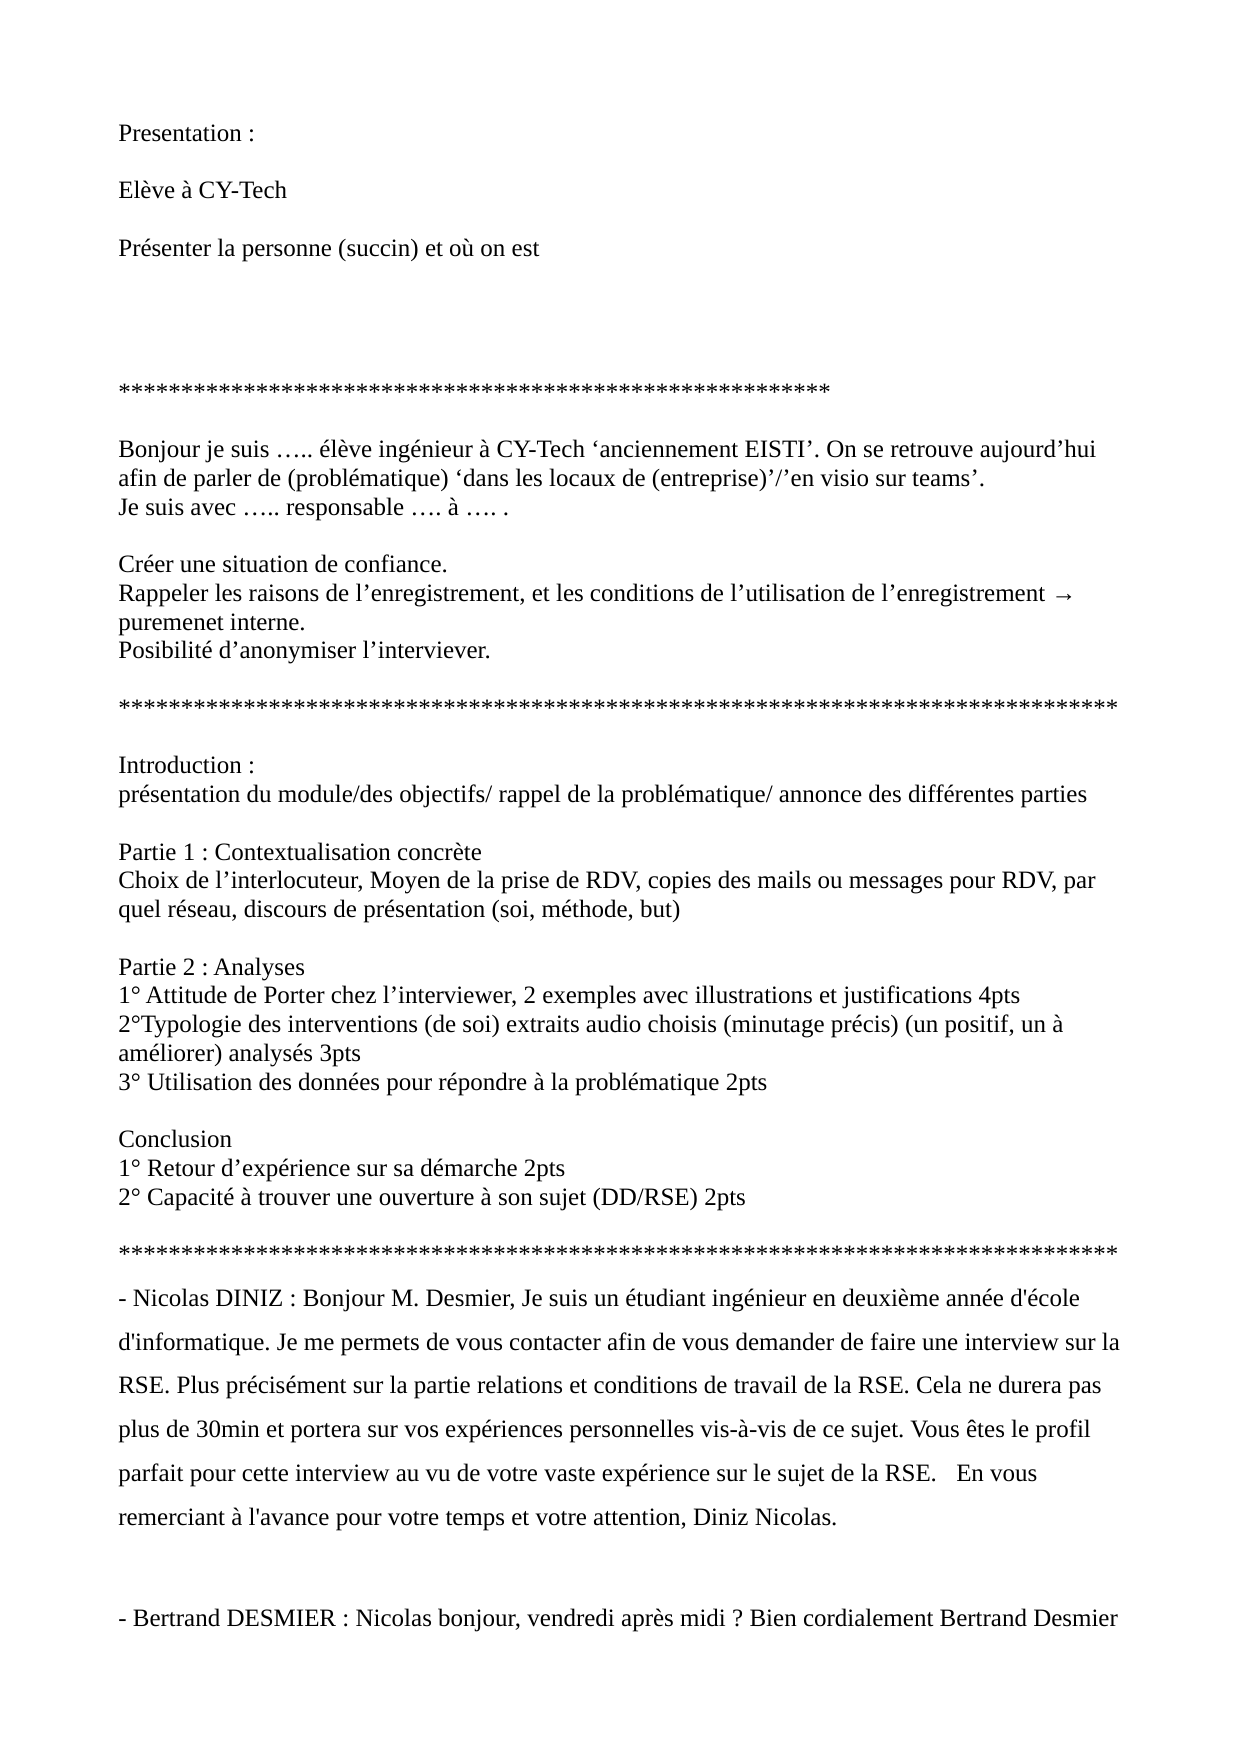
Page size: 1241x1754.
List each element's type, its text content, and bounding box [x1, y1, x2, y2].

text Elève à CY-Tech [118, 176, 1122, 204]
text 2° Capacité à trouver une ouverture à son sujet (DD/RSE) 2pts [118, 1182, 1122, 1211]
text ********************************************************* [118, 377, 1122, 406]
text ******************************************************************************** [118, 1239, 1122, 1268]
text Conclusion [118, 1124, 1122, 1153]
text 1° Attitude de Porter chez l’interviewer, 2 exemples avec illustrations et justifications 4pts [118, 981, 1122, 1009]
text ******************************************************************************** [118, 693, 1122, 722]
text Je suis avec ….. responsable …. à …. . [118, 492, 1122, 521]
text 2°Typologie des interventions (de soi) extraits audio choisis (minutage précis) (un positif, un à améliorer) analysés 3pts [118, 1009, 1122, 1067]
text 3° Utilisation des données pour répondre à la problématique 2pts [118, 1067, 1122, 1096]
text présentation du module/des objectifs/ rappel de la problématique/ annonce des différentes parties [118, 779, 1122, 808]
text Créer une situation de confiance. [118, 549, 1122, 578]
text Présenter la personne (succin) et où on est [118, 233, 1122, 262]
text Rappeler les raisons de l’enregistrement, et les conditions de l’utilisation de l’enregistrement → puremenet interne. [118, 578, 1122, 636]
text Introduction : [118, 751, 1122, 779]
text Bonjour je suis ….. élève ingénieur à CY-Tech ‘anciennement EISTI’. On se retrouve aujourd’hui afin de parler de (problématique) ‘dans les locaux de (entreprise)’/’en visio sur teams’. [118, 434, 1122, 492]
text Partie 2 : Analyses [118, 952, 1122, 981]
text - Bertrand DESMIER : Nicolas bonjour, vendredi après midi ? Bien cordialement Bertrand Desmier [118, 1603, 1122, 1632]
text Presentation : [118, 118, 1122, 147]
text Choix de l’interlocuteur, Moyen de la prise de RDV, copies des mails ou messages pour RDV, par quel réseau, discours de présentation (soi, méthode, but) [118, 866, 1122, 923]
text 1° Retour d’expérience sur sa démarche 2pts [118, 1153, 1122, 1182]
text Posibilité d’anonymiser l’interviever. [118, 636, 1122, 664]
text Partie 1 : Contextualisation concrète [118, 837, 1122, 866]
text - Nicolas DINIZ : Bonjour M. Desmier, Je suis un étudiant ingénieur en deuxième année d'école d'informatique. Je me permets de vous contacter afin de vous demander de faire une interview sur la RSE. Plus précisément sur la partie relations et conditions de travail de la RSE. Cela ne durera pas plus de 30min et portera sur vos expériences personnelles vis-à-vis de ce sujet. Vous êtes le profil parfait pour cette interview au vu de votre vaste expérience sur le sujet de la RSE. En vous remerciant à l'avance pour votre temps et votre attention, Diniz Nicolas. [118, 1268, 1122, 1531]
